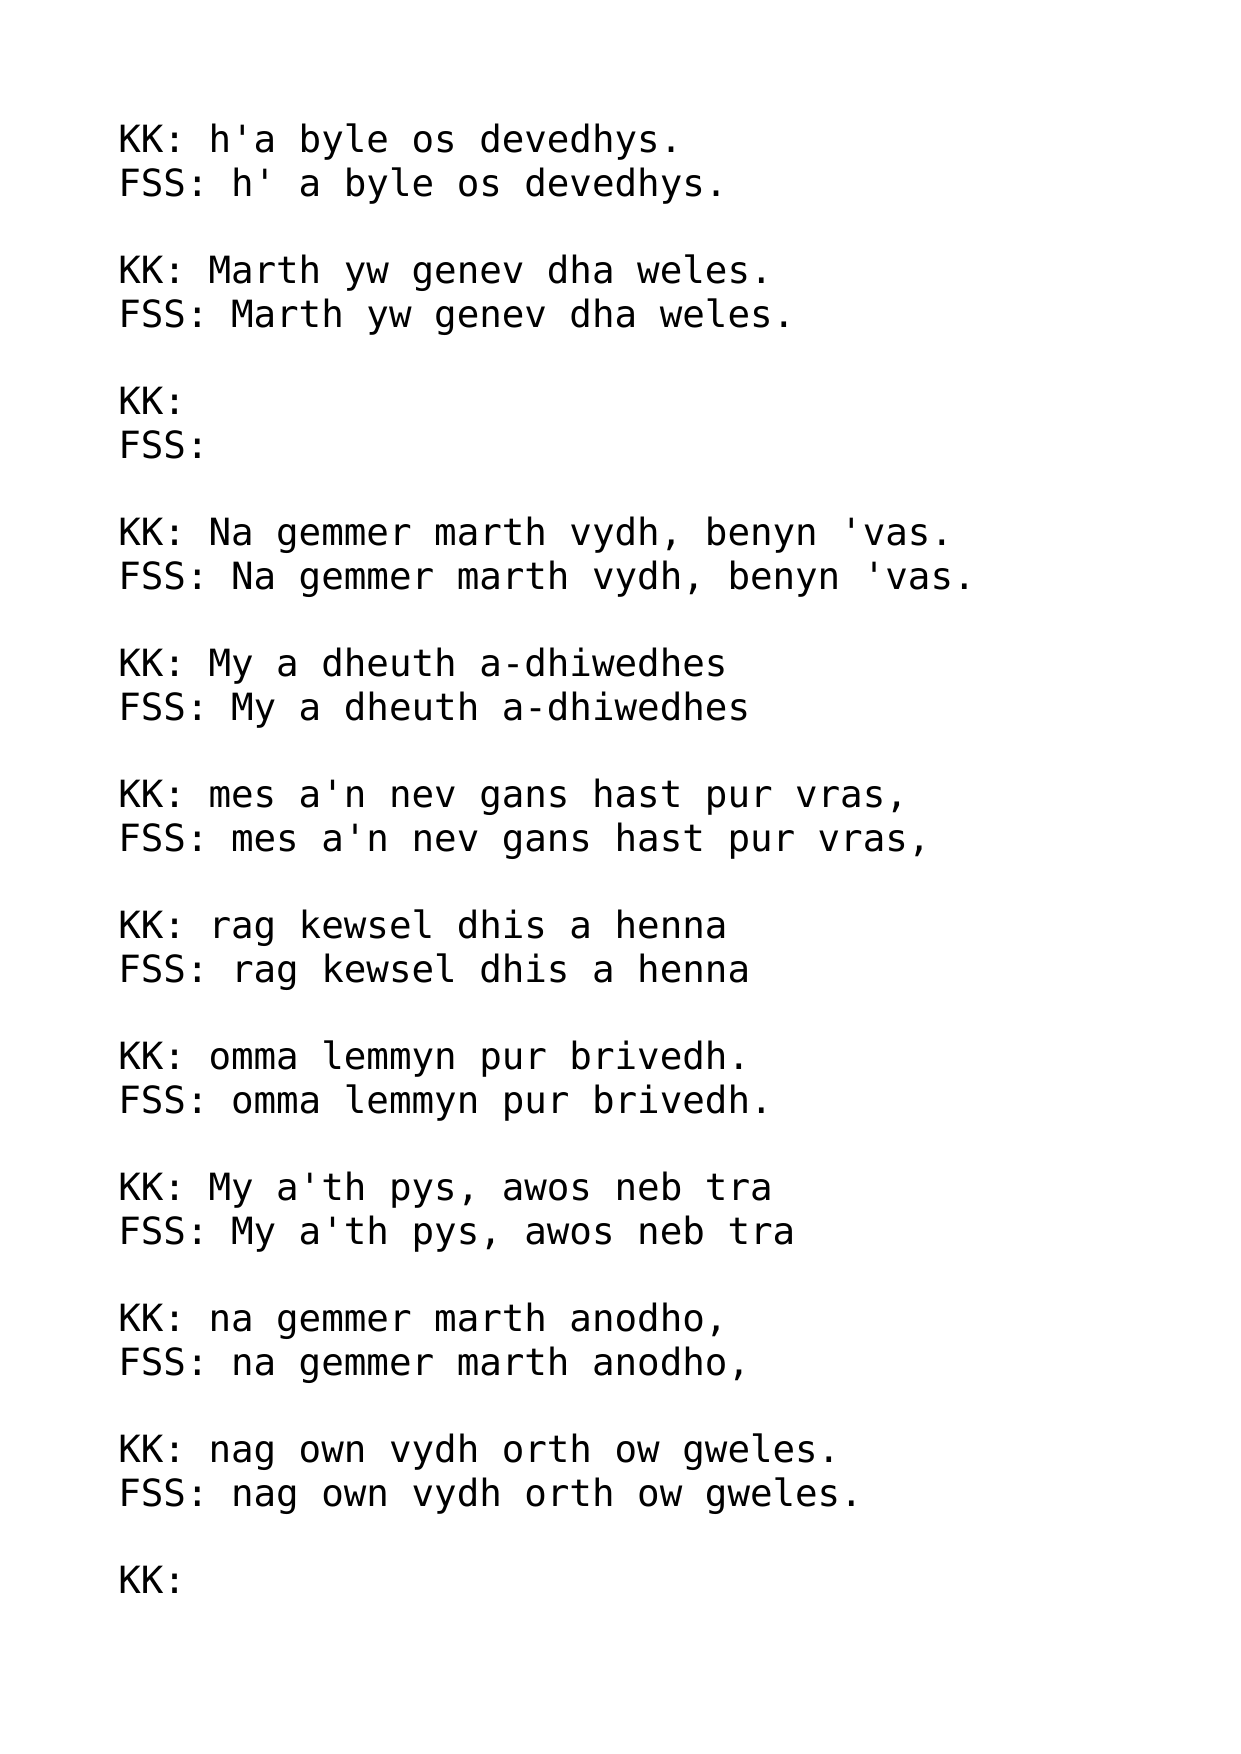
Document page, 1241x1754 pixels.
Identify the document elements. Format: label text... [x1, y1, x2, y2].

text KK: My a dheuth a-dhiwedhes [118, 642, 1122, 686]
text KK: [118, 380, 1122, 424]
text KK: na gemmer marth anodho, [118, 1297, 1122, 1340]
text FSS: Na gemmer marth vydh, benyn 'vas. [118, 554, 1122, 598]
text KK: Na gemmer marth vydh, benyn 'vas. [118, 511, 1122, 554]
text FSS: mes a'n nev gans hast pur vras, [118, 816, 1122, 860]
text FSS: [118, 424, 1122, 467]
text KK: Marth yw genev dha weles. [118, 249, 1122, 293]
text FSS: Marth yw genev dha weles. [118, 293, 1122, 336]
text KK: omma lemmyn pur brivedh. [118, 1035, 1122, 1078]
text FSS: My a dheuth a-dhiwedhes [118, 686, 1122, 729]
text FSS: nag own vydh orth ow gweles. [118, 1471, 1122, 1515]
text KK: mes a'n nev gans hast pur vras, [118, 773, 1122, 816]
text FSS: My a'th pys, awos neb tra [118, 1209, 1122, 1253]
text FSS: rag kewsel dhis a henna [118, 947, 1122, 991]
text FSS: h' a byle os devedhys. [118, 162, 1122, 205]
text KK: rag kewsel dhis a henna [118, 904, 1122, 947]
text FSS: na gemmer marth anodho, [118, 1340, 1122, 1384]
text KK: nag own vydh orth ow gweles. [118, 1427, 1122, 1471]
text FSS: omma lemmyn pur brivedh. [118, 1078, 1122, 1122]
text KK: h'a byle os devedhys. [118, 118, 1122, 162]
text KK: My a'th pys, awos neb tra [118, 1166, 1122, 1209]
text KK: [118, 1558, 1122, 1602]
